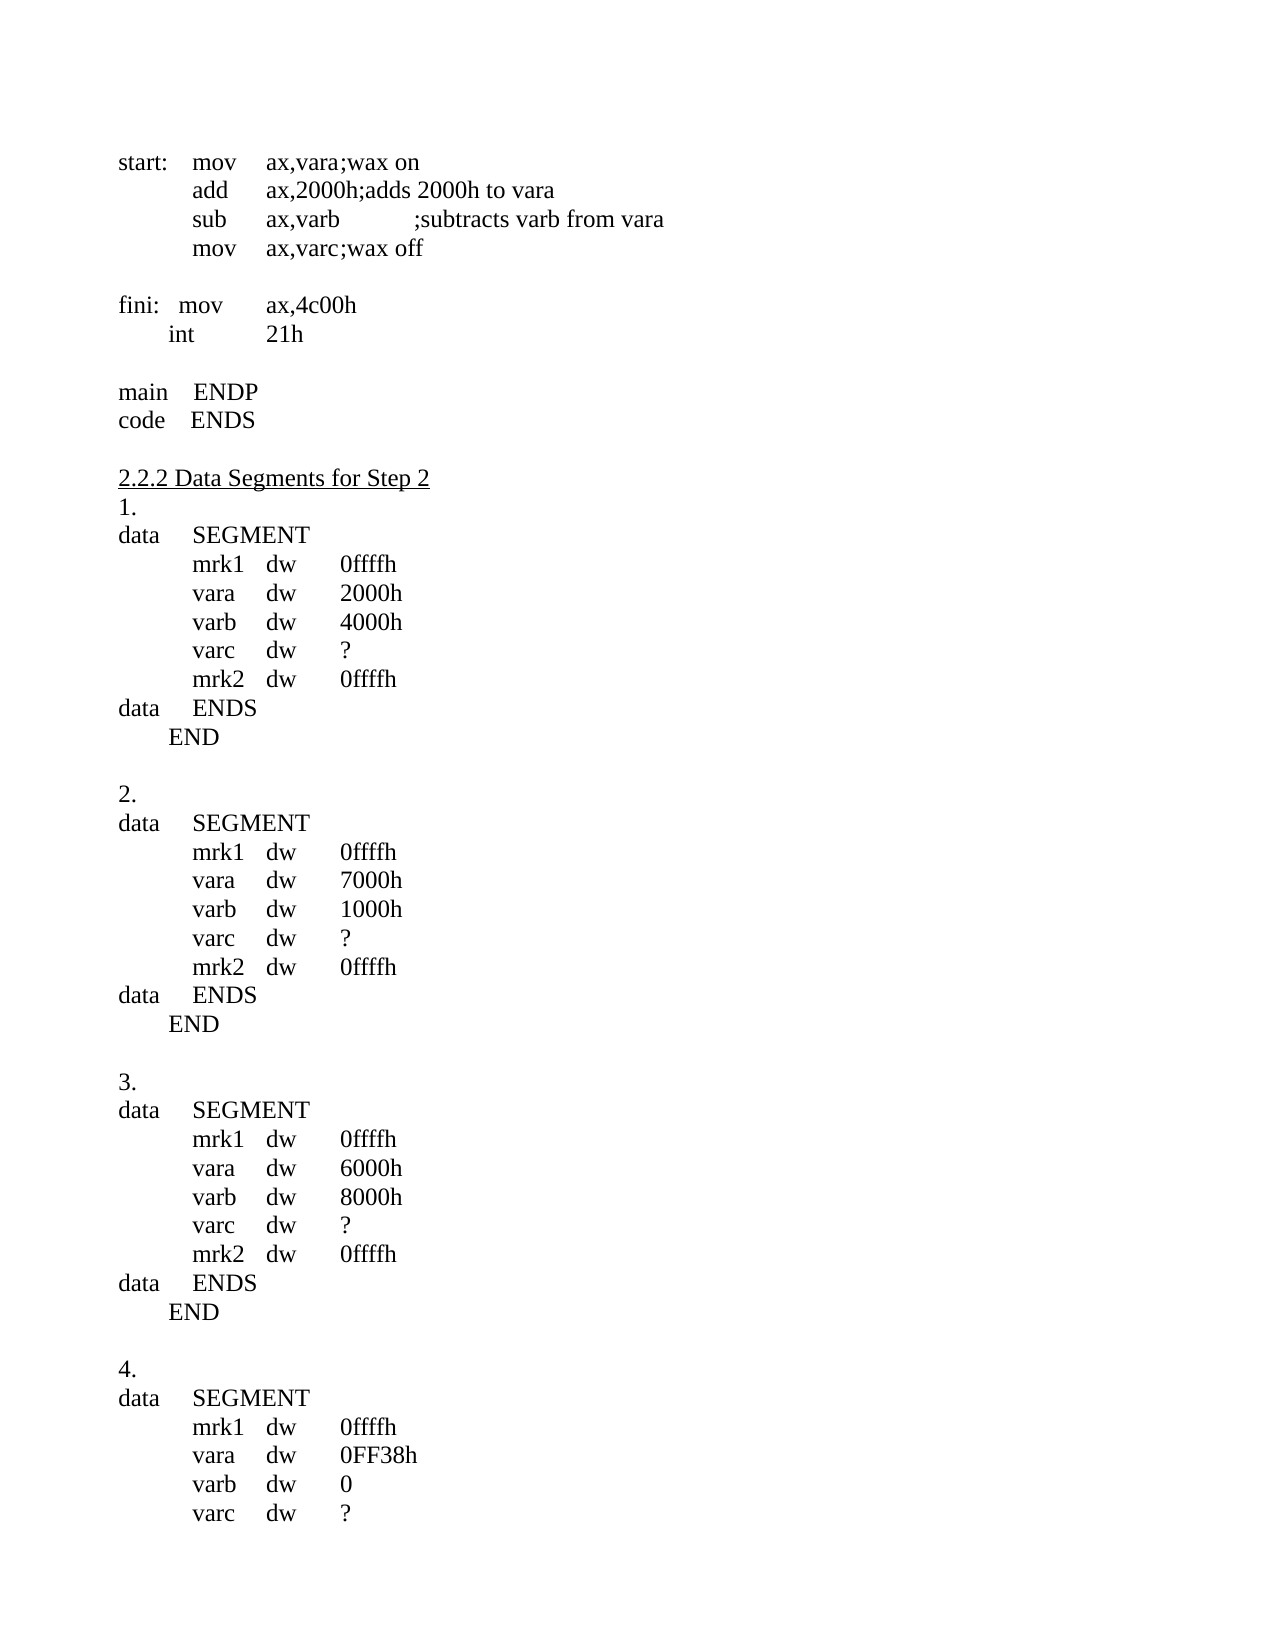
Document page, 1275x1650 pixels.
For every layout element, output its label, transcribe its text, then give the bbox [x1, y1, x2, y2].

text fini: mov ax,4c00h [118, 291, 1157, 319]
text mrk1 dw 0ffffh [118, 1124, 1157, 1153]
text varc dw ? [118, 1498, 1157, 1527]
text vara dw 0FF38h [118, 1441, 1157, 1469]
text varb dw 4000h [118, 607, 1157, 636]
text mrk1 dw 0ffffh [118, 549, 1157, 578]
text 1. [118, 492, 1157, 521]
text END [118, 1009, 1157, 1038]
text data ENDS [118, 981, 1157, 1009]
text data SEGMENT [118, 1383, 1157, 1412]
text vara dw 7000h [118, 866, 1157, 894]
text code ENDS [118, 406, 1157, 434]
text vara dw 2000h [118, 578, 1157, 607]
text varc dw ? [118, 636, 1157, 664]
text END [118, 722, 1157, 751]
text varb dw 0 [118, 1469, 1157, 1498]
text mov ax,varc ;wax off [118, 233, 1157, 262]
text 2.2.2 Data Segments for Step 2 [118, 463, 1157, 492]
text main ENDP [118, 377, 1157, 406]
text data ENDS [118, 693, 1157, 722]
text varc dw ? [118, 923, 1157, 952]
text END [118, 1297, 1157, 1326]
text mrk2 dw 0ffffh [118, 664, 1157, 693]
text vara dw 6000h [118, 1153, 1157, 1182]
text varc dw ? [118, 1211, 1157, 1239]
text varb dw 1000h [118, 894, 1157, 923]
text 4. [118, 1354, 1157, 1383]
text sub ax,varb ;subtracts varb from vara [118, 204, 1157, 233]
text varb dw 8000h [118, 1182, 1157, 1211]
text mrk2 dw 0ffffh [118, 952, 1157, 981]
text add ax,2000h;adds 2000h to vara [118, 176, 1157, 204]
text mrk1 dw 0ffffh [118, 1412, 1157, 1441]
text 3. [118, 1067, 1157, 1096]
text data SEGMENT [118, 808, 1157, 837]
text mrk2 dw 0ffffh [118, 1239, 1157, 1268]
text data ENDS [118, 1268, 1157, 1297]
text start: mov ax,vara ;wax on [118, 147, 1157, 176]
text 2. [118, 779, 1157, 808]
text int 21h [118, 319, 1157, 348]
text data SEGMENT [118, 1096, 1157, 1124]
text mrk1 dw 0ffffh [118, 837, 1157, 866]
text data SEGMENT [118, 521, 1157, 549]
